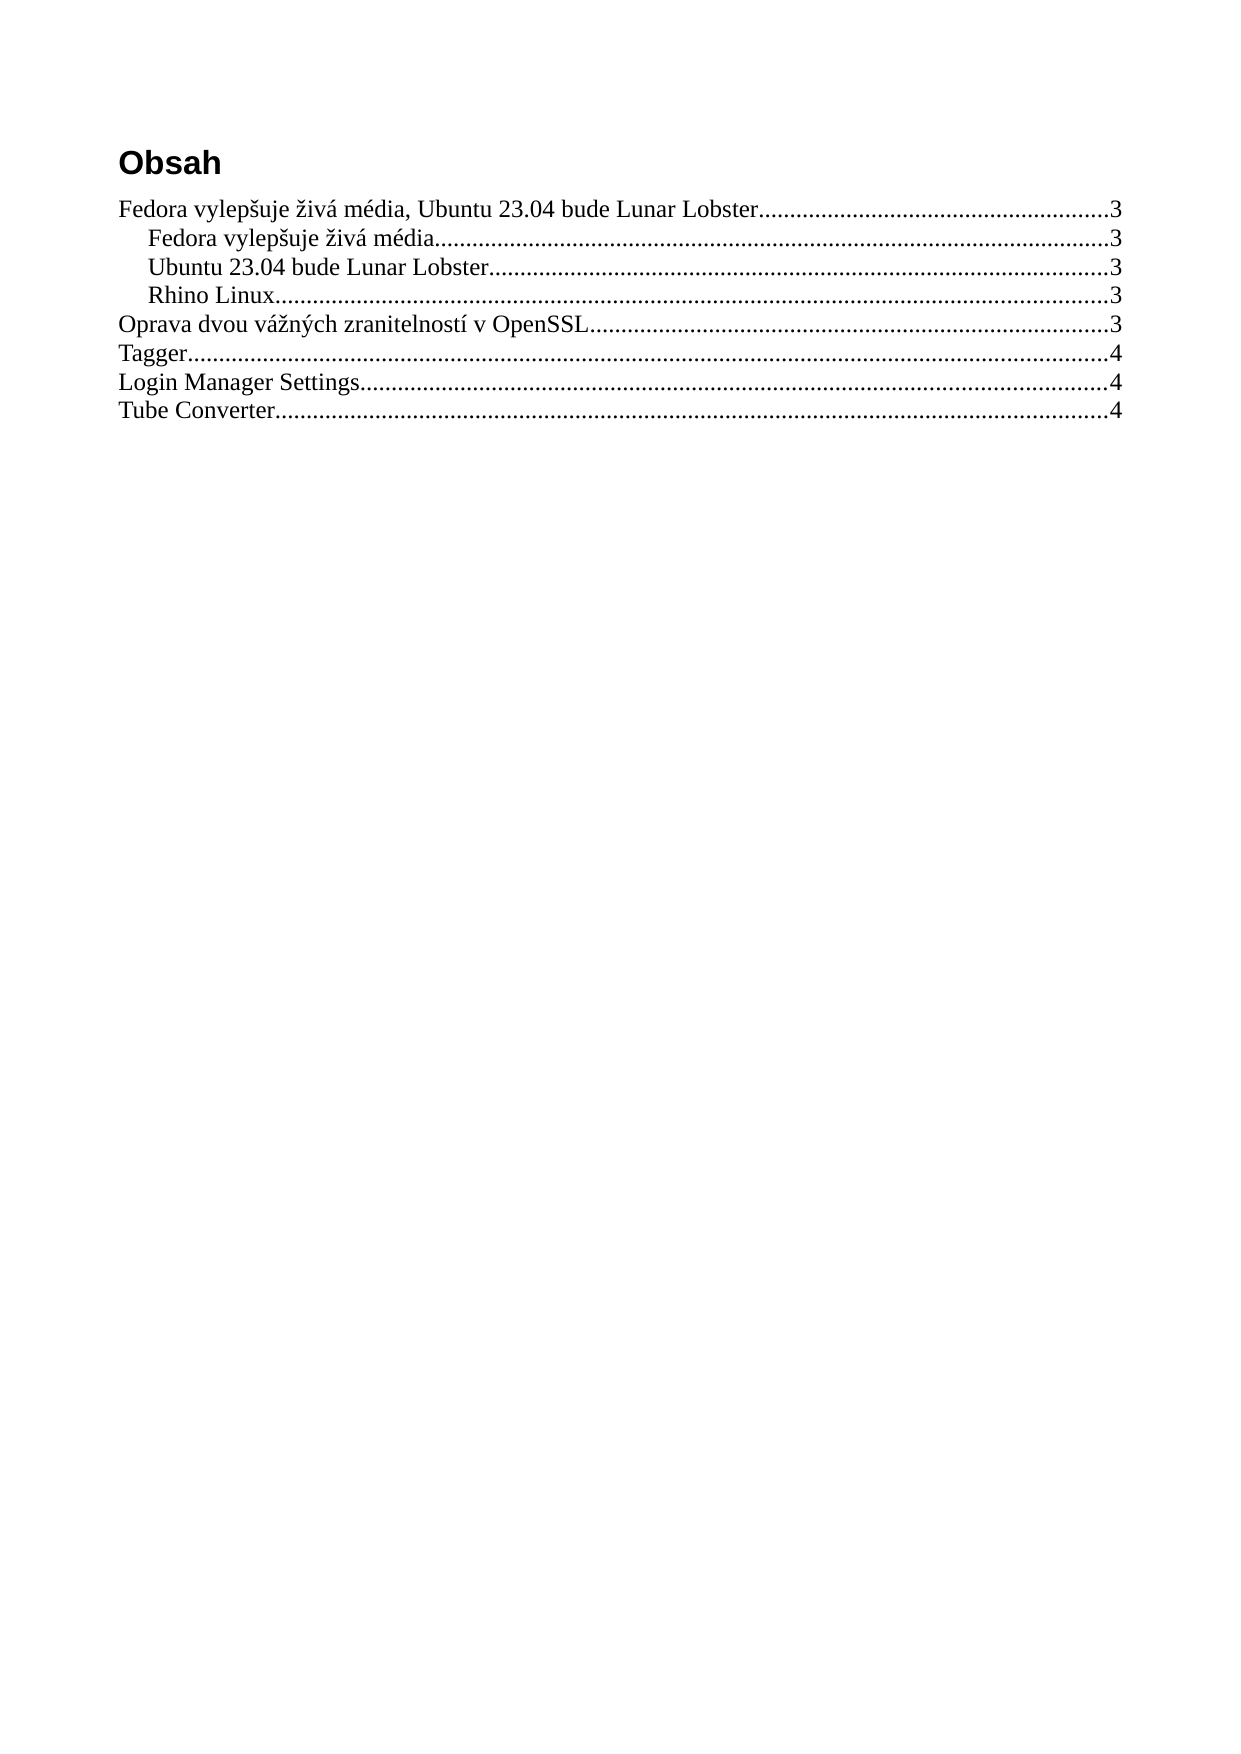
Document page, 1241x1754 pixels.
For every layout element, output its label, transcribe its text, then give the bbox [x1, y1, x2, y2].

text Tube Converter 4 [118, 395, 1122, 424]
text Rhino Linux 3 [148, 280, 1122, 309]
text Fedora vylepšuje živá média 3 [148, 223, 1122, 252]
text Ubuntu 23.04 bude Lunar Lobster 3 [148, 252, 1122, 280]
text Tagger 4 [118, 338, 1122, 367]
subtitle Obsah [118, 143, 1122, 182]
text Fedora vylepšuje živá média, Ubuntu 23.04 bude Lunar Lobster 3 [118, 194, 1122, 223]
text Login Manager Settings 4 [118, 367, 1122, 395]
text Oprava dvou vážných zranitelností v OpenSSL 3 [118, 309, 1122, 338]
